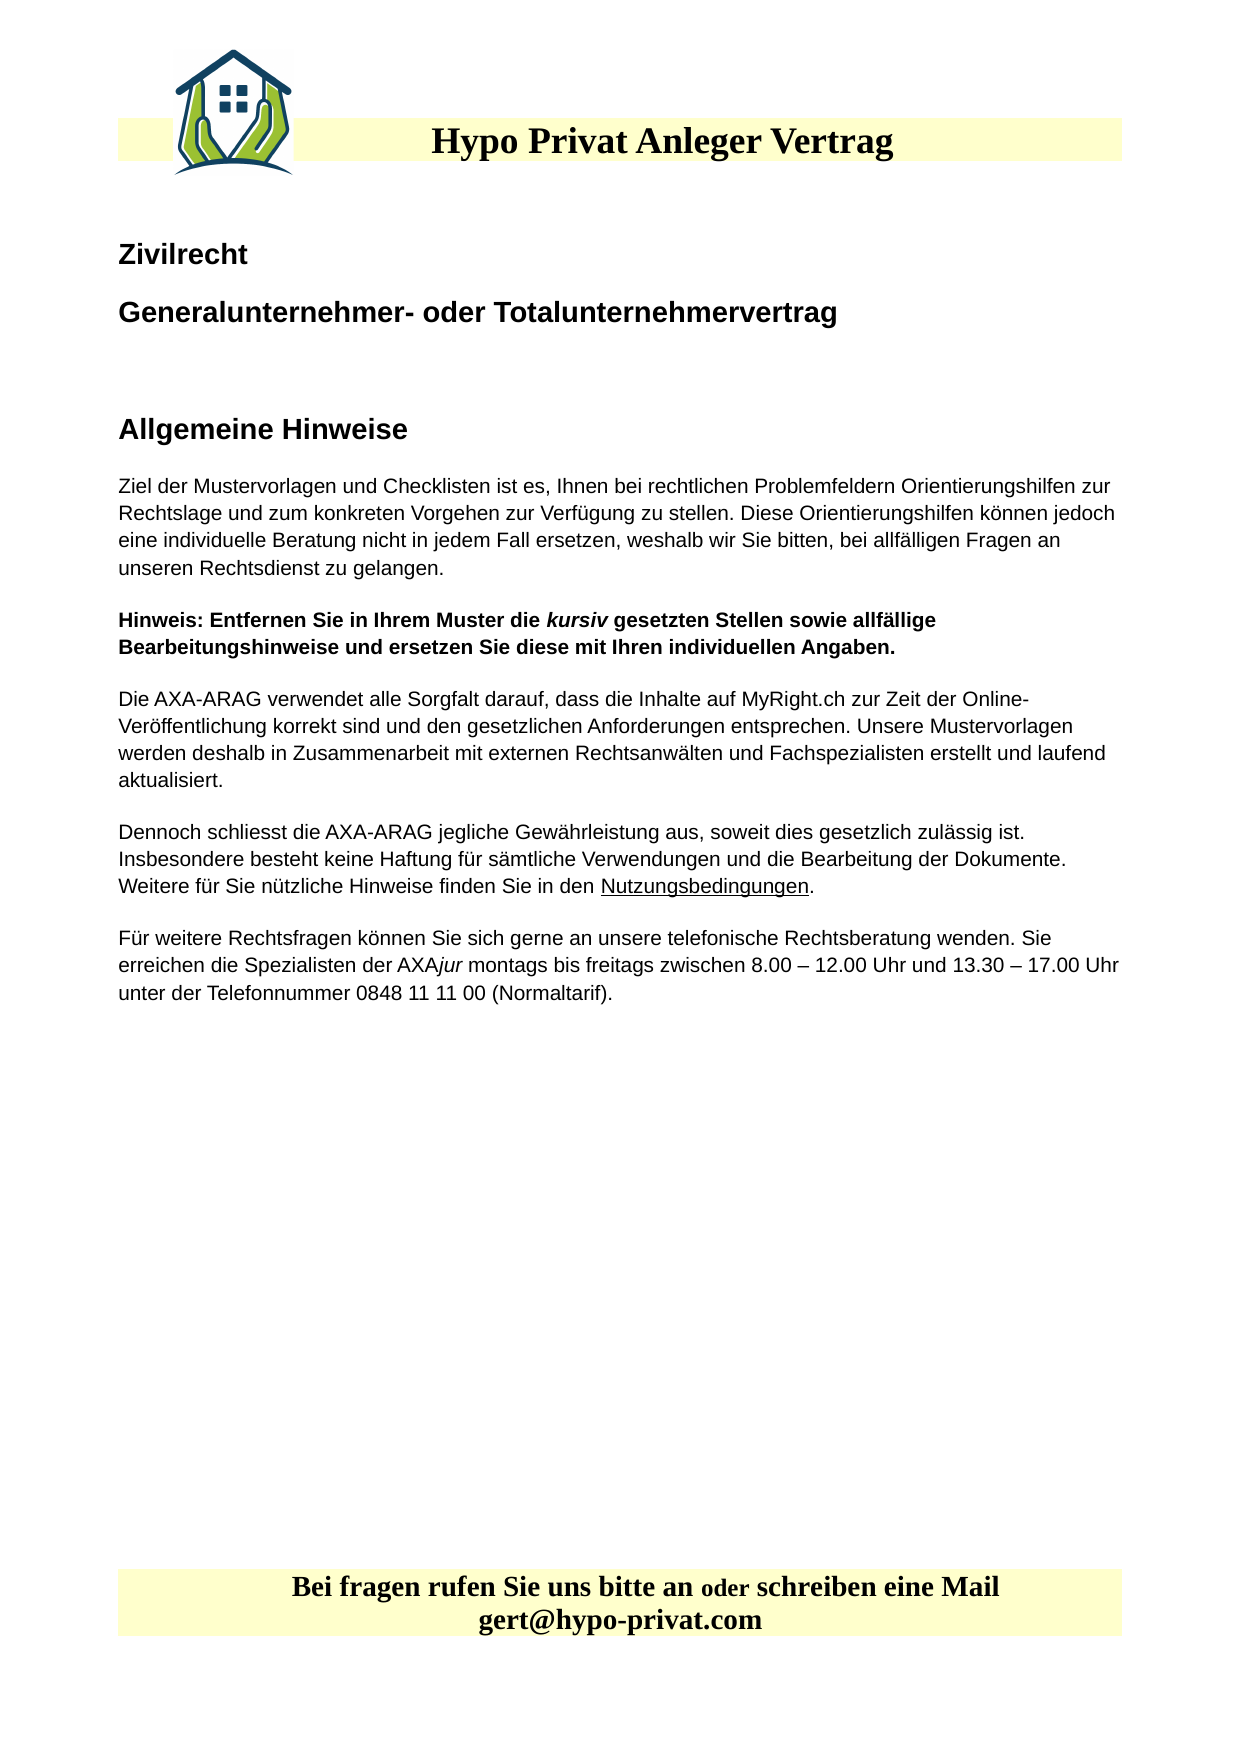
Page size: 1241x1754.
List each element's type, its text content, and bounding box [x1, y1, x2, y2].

text Zivilrecht [118, 237, 1122, 270]
text Ziel der Mustervorlagen und Checklisten ist es, Ihnen bei rechtlichen Problemfeldern Orientierungshilfen zur Rechtslage und zum konkreten Vorgehen zur Verfügung zu stellen. Diese Orientierungshilfen können jedoch eine individuelle Beratung nicht in jedem Fall ersetzen, weshalb wir Sie bitten, bei allfälligen Fragen an unseren Rechtsdienst zu gelangen. [118, 471, 1122, 579]
text Hinweis: Entfernen Sie in Ihrem Muster die kursiv gesetzten Stellen sowie allfällige Bearbeitungshinweise und ersetzen Sie diese mit Ihren individuellen Angaben. [118, 604, 1122, 658]
text Für weitere Rechtsfragen können Sie sich gerne an unsere telefonische Rechtsberatung wenden. Sie erreichen die Spezialisten der AXAjur montags bis freitags zwischen 8.00 – 12.00 Uhr und 13.30 – 17.00 Uhr unter der Telefonnummer 0848 11 11 00 (Normaltarif). [118, 923, 1122, 1004]
text Die AXA-ARAG verwendet alle Sorgfalt darauf, dass die Inhalte auf MyRight.ch zur Zeit der Online-Veröffentlichung korrekt sind und den gesetzlichen Anforderungen entsprechen. Unsere Mustervorlagen werden deshalb in Zusammenarbeit mit externen Rechtsanwälten und Fachspezialisten erstellt und laufend aktualisiert. [118, 683, 1122, 792]
text Allgemeine Hinweise [118, 412, 1122, 446]
text Generalunternehmer- oder Totalunternehmervertrag [118, 295, 1122, 329]
text Dennoch schliesst die AXA-ARAG jegliche Gewährleistung aus, soweit dies gesetzlich zulässig ist. Insbesondere besteht keine Haftung für sämtliche Verwendungen und die Bearbeitung der Dokumente. Weitere für Sie nützliche Hinweise finden Sie in den Nutzungsbedingungen. [118, 817, 1122, 898]
picture [173, 49, 294, 176]
